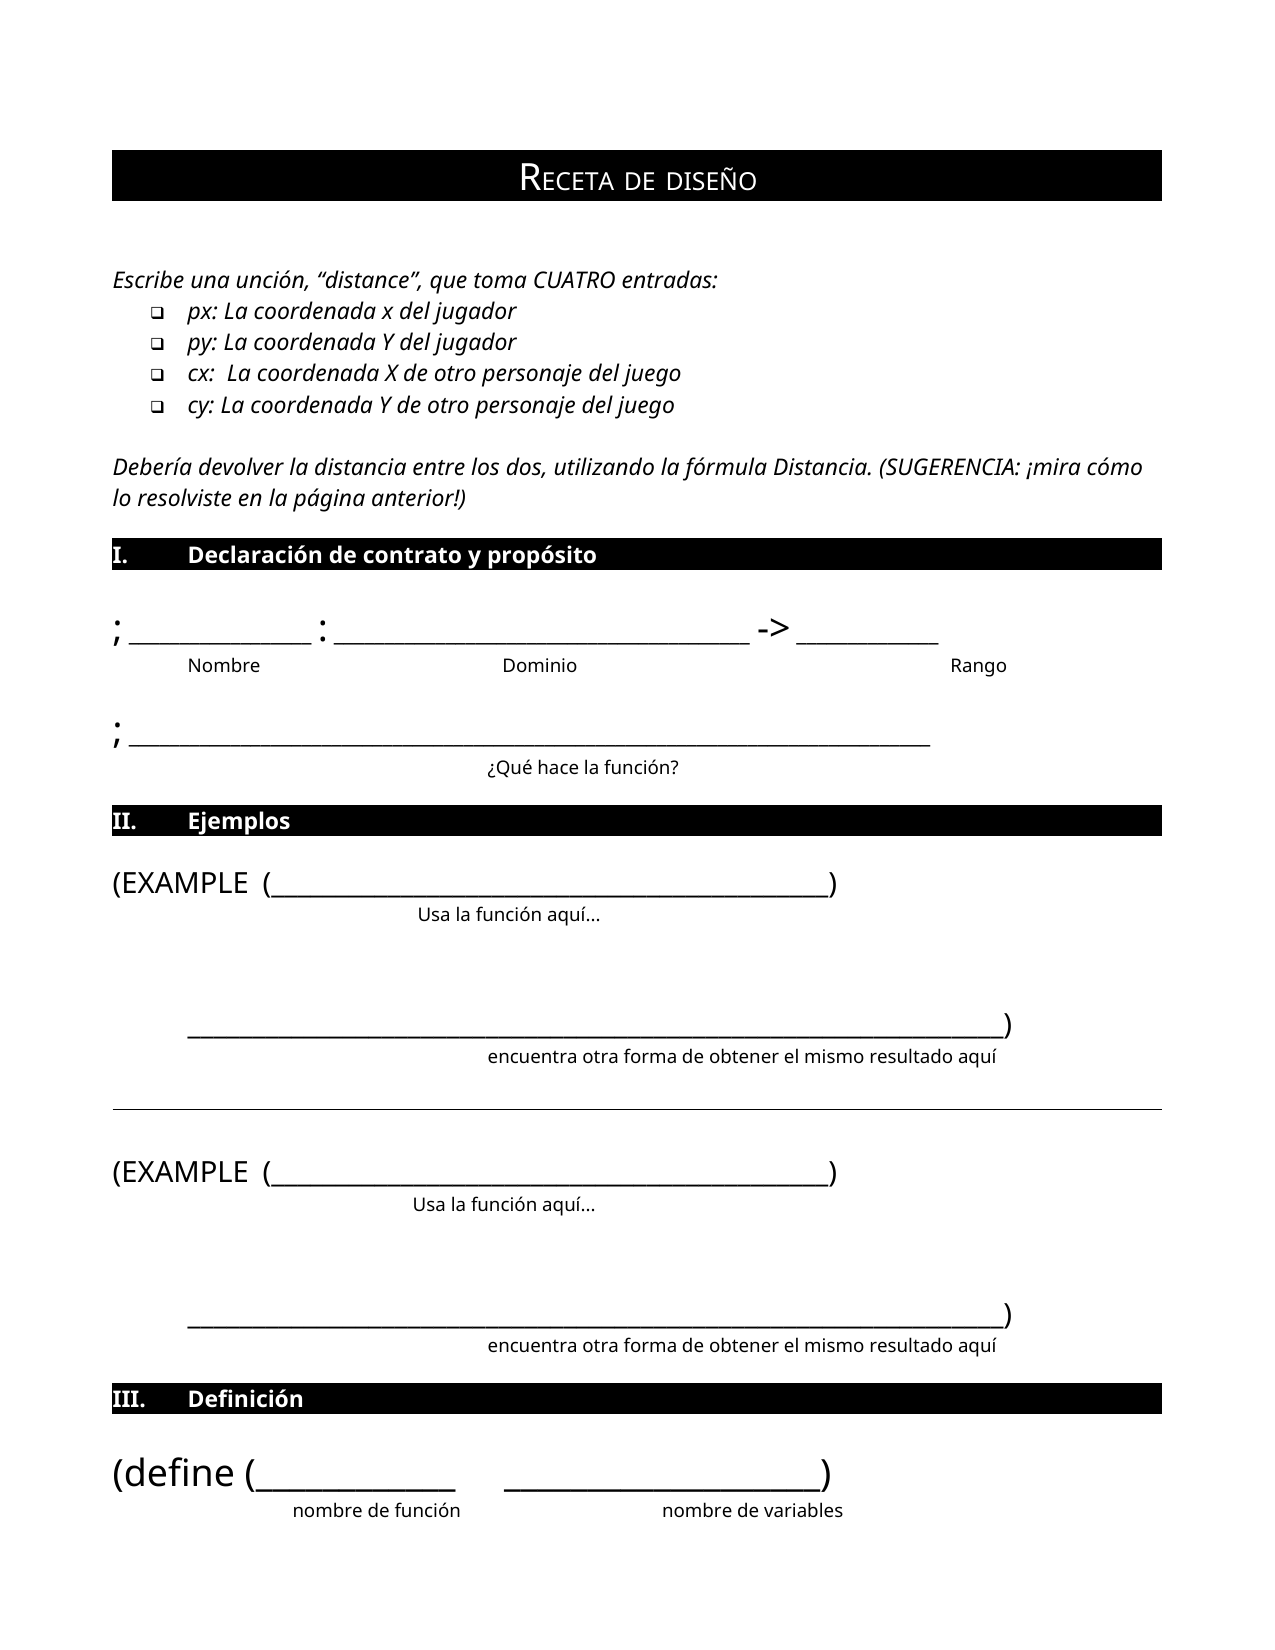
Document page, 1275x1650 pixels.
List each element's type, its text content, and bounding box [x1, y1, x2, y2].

subtitle Receta de diseño [112, 150, 1162, 201]
text Usa la función aquí... [337, 902, 1162, 927]
text nombre de función nombre de variables [112, 1497, 1162, 1522]
list py: La coordenada Y del jugador [150, 326, 1162, 357]
text encuentra otra forma de obtener el mismo resultado aquí [487, 1333, 1162, 1358]
text Escribe una unción, “distance”, que toma CUATRO entradas: [112, 263, 1162, 295]
text ; __________________ : _________________________________________ -> ______________ [112, 601, 1162, 652]
text (define (____________ ___________________) [112, 1446, 1162, 1497]
text Nombre Dominio Rango [112, 652, 1162, 678]
subtitle Declaración de contrato y propósito [112, 538, 1162, 570]
text _______________________________________________________________) [187, 1293, 1162, 1333]
list cy: La coordenada Y de otro personaje del juego [150, 388, 1162, 420]
subtitle Definición [112, 1383, 1162, 1414]
text Debería devolver la distancia entre los dos, utilizando la fórmula Distancia. (SUGERENCIA: ¡mira cómo lo resolviste en la página anterior!) [112, 451, 1162, 513]
text ; _______________________________________________________________________________ [112, 703, 1162, 754]
list cx: La coordenada X de otro personaje del juego [150, 357, 1162, 388]
text _______________________________________________________________) [187, 1004, 1162, 1043]
text Usa la función aquí... [337, 1191, 1162, 1217]
subtitle Ejemplos [112, 805, 1162, 836]
text ¿Qué hace la función? [112, 754, 1162, 780]
text (EXAMPLE (___________________________________________) [112, 1151, 1162, 1191]
text encuentra otra forma de obtener el mismo resultado aquí [487, 1043, 1162, 1069]
text (EXAMPLE (___________________________________________) [112, 862, 1162, 902]
list px: La coordenada x del jugador [150, 295, 1162, 326]
